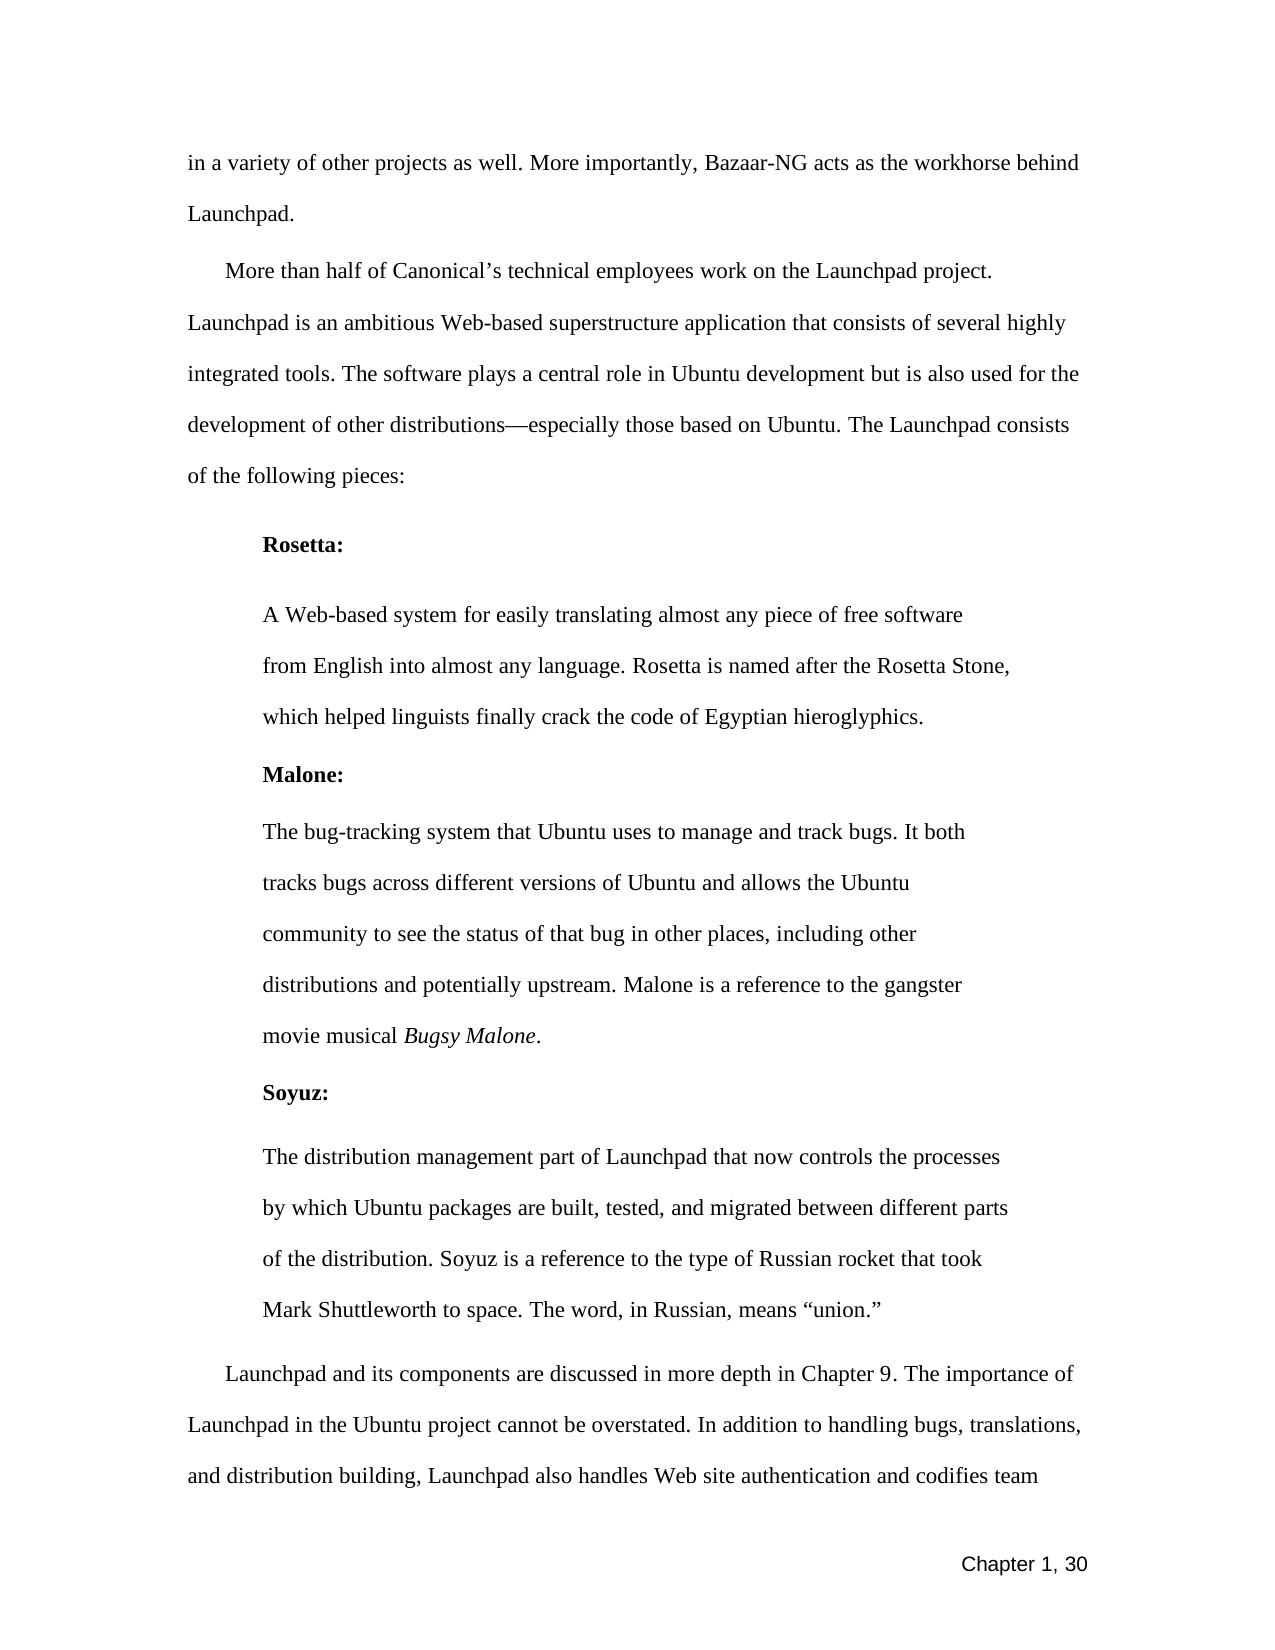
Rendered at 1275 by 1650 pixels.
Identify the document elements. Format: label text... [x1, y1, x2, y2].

text A Web-based system for easily translating almost any piece of free software from English into almost any language. Rosetta is named after the Rosetta Stone, which helped linguists finally crack the code of Egyptian hieroglyphics. [187, 602, 1012, 730]
text Malone: [187, 761, 1012, 787]
text The bug-tracking system that Ubuntu uses to manage and track bugs. It both tracks bugs across different versions of Ubuntu and allows the Ubuntu community to see the status of that bug in other places, including other distributions and potentially upstream. Malone is a reference to the gangster movie musical Bugsy Malone. [187, 819, 1012, 1048]
text More than half of Canonical’s technical employees work on the Launchpad project. Launchpad is an ambitious Web-based superstructure application that consists of several highly integrated tools. The software plays a central role in Ubuntu development but is also used for the development of other distributions—especially those based on Ubuntu. The Launchpad consists of the following pieces: [187, 258, 1087, 488]
text The distribution management part of Launchpad that now controls the processes by which Ubuntu packages are built, tested, and migrated between different parts of the distribution. Soyuz is a reference to the type of Russian rocket that took Mark Shuttleworth to space. The word, in Russian, means “union.” [187, 1144, 1012, 1322]
text Launchpad and its components are discussed in more depth in Chapter 9. The importance of Launchpad in the Ubuntu project cannot be overstated. In addition to handling bugs, translations, and distribution building, Launchpad also handles Web site authentication and codifies team [187, 1360, 1087, 1488]
text Soyuz: [187, 1080, 1012, 1106]
text in a variety of other projects as well. More importantly, Bazaar-NG acts as the workhorse behind Launchpad. [187, 150, 1087, 227]
text Rosetta: [187, 532, 1012, 558]
